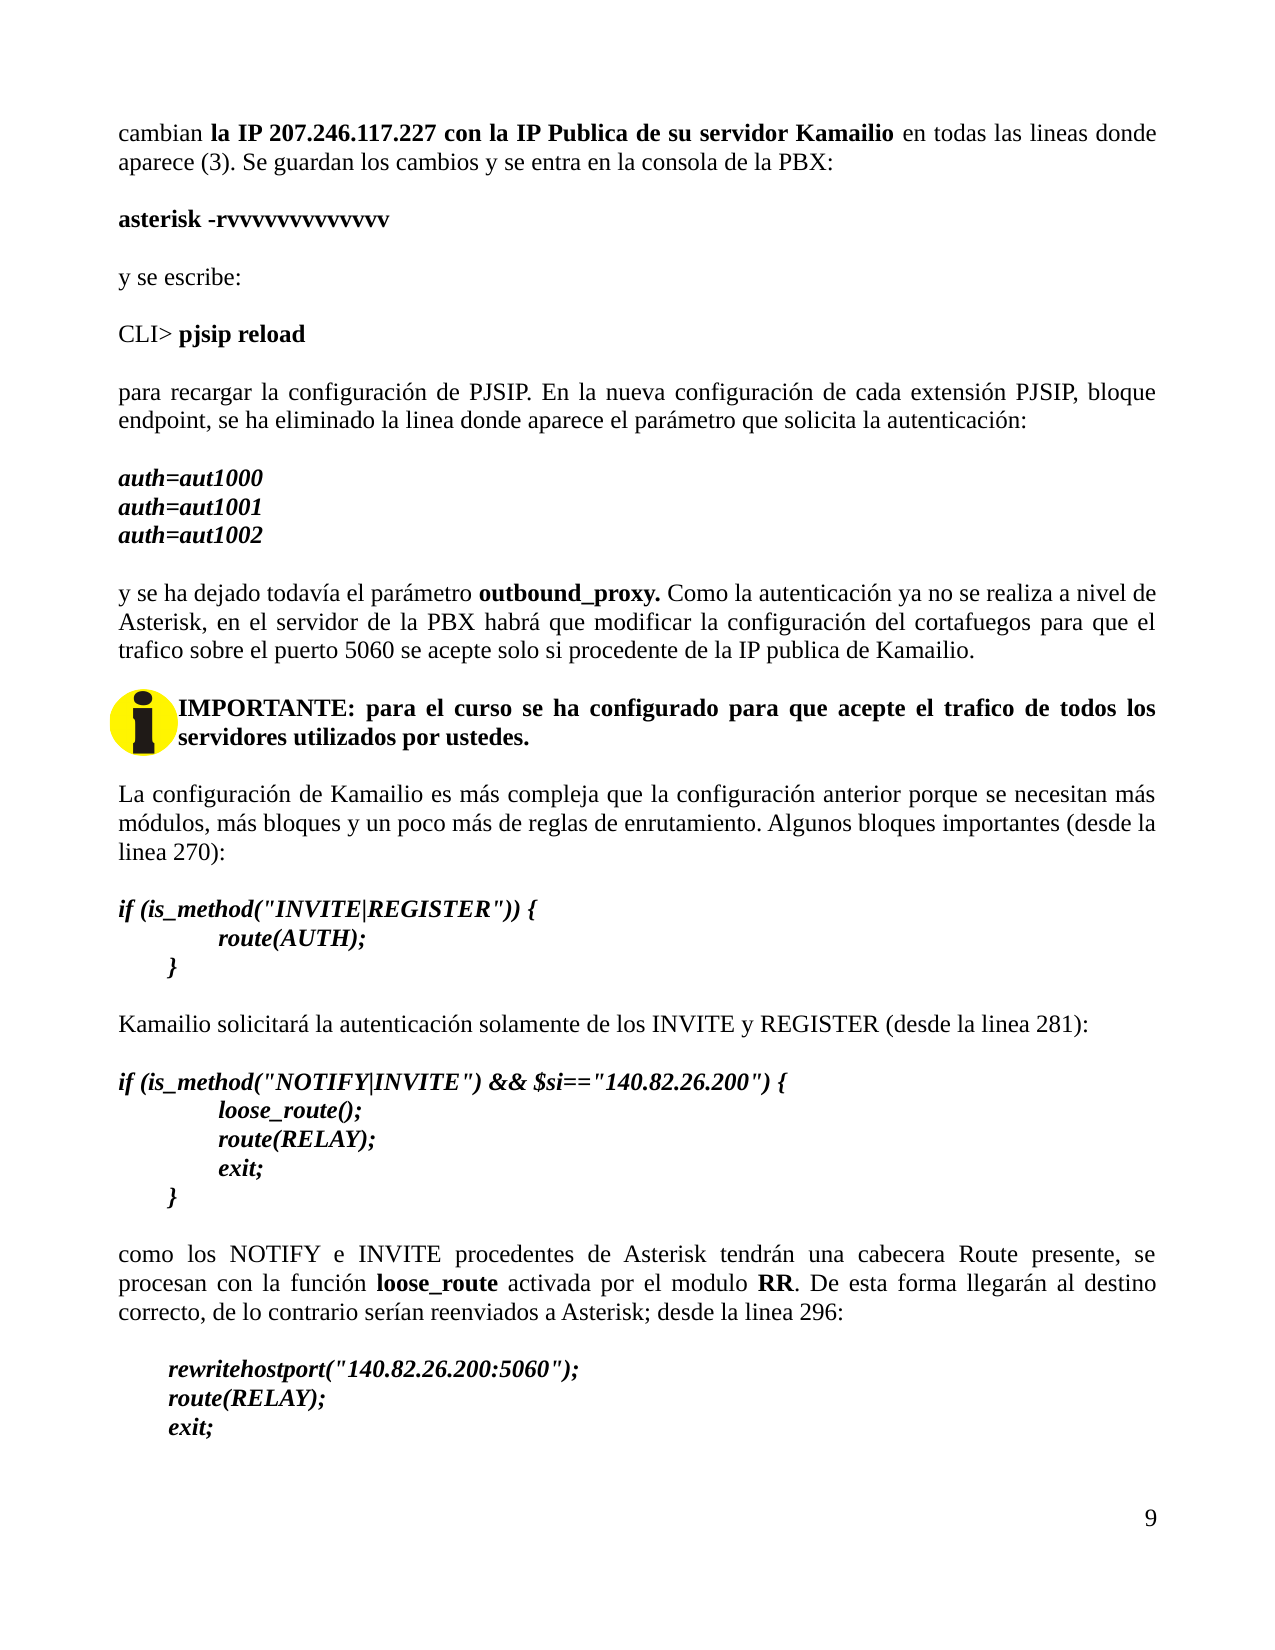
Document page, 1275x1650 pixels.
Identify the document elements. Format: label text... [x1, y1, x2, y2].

text if (is_method("NOTIFY|INVITE") && $si=="140.82.26.200") { [118, 1067, 1157, 1096]
text route(RELAY); [118, 1124, 1157, 1153]
text cambian la IP 207.246.117.227 con la IP Publica de su servidor Kamailio en todas las lineas donde aparece (3). Se guardan los cambios y se entra en la consola de la PBX: [118, 118, 1157, 176]
text route(RELAY); [118, 1383, 1157, 1412]
text rewritehostport("140.82.26.200:5060"); [118, 1354, 1157, 1383]
text para recargar la configuración de PJSIP. En la nueva configuración de cada extensión PJSIP, bloque endpoint, se ha eliminado la linea donde aparece el parámetro que solicita la autenticación: [118, 377, 1157, 434]
text IMPORTANTE: para el curso se ha configurado para que acepte el trafico de todos los servidores utilizados por ustedes. [178, 693, 1157, 751]
picture [109, 689, 178, 756]
text CLI> pjsip reload [118, 319, 1157, 348]
text exit; [118, 1153, 1157, 1182]
text route(AUTH); [118, 923, 1157, 952]
text La configuración de Kamailio es más compleja que la configuración anterior porque se necesitan más módulos, más bloques y un poco más de reglas de enrutamiento. Algunos bloques importantes (desde la linea 270): [118, 779, 1157, 866]
text y se escribe: [118, 262, 1157, 291]
text } [118, 1182, 1157, 1211]
text auth=aut1001 [118, 492, 1157, 521]
text Kamailio solicitará la autenticación solamente de los INVITE y REGISTER (desde la linea 281): [118, 1009, 1157, 1038]
text como los NOTIFY e INVITE procedentes de Asterisk tendrán una cabecera Route presente, se procesan con la función loose_route activada por el modulo RR. De esta forma llegarán al destino correcto, de lo contrario serían reenviados a Asterisk; desde la linea 296: [118, 1239, 1157, 1326]
text loose_route(); [118, 1096, 1157, 1124]
text } [118, 952, 1157, 981]
text auth=aut1000 [118, 463, 1157, 492]
text y se ha dejado todavía el parámetro outbound_proxy. Como la autenticación ya no se realiza a nivel de Asterisk, en el servidor de la PBX habrá que modificar la configuración del cortafuegos para que el trafico sobre el puerto 5060 se acepte solo si procedente de la IP publica de Kamailio. [118, 578, 1157, 664]
text auth=aut1002 [118, 521, 1157, 549]
text asterisk -rvvvvvvvvvvvvv [118, 204, 1157, 233]
text if (is_method("INVITE|REGISTER")) { [118, 894, 1157, 923]
text exit; [118, 1412, 1157, 1441]
